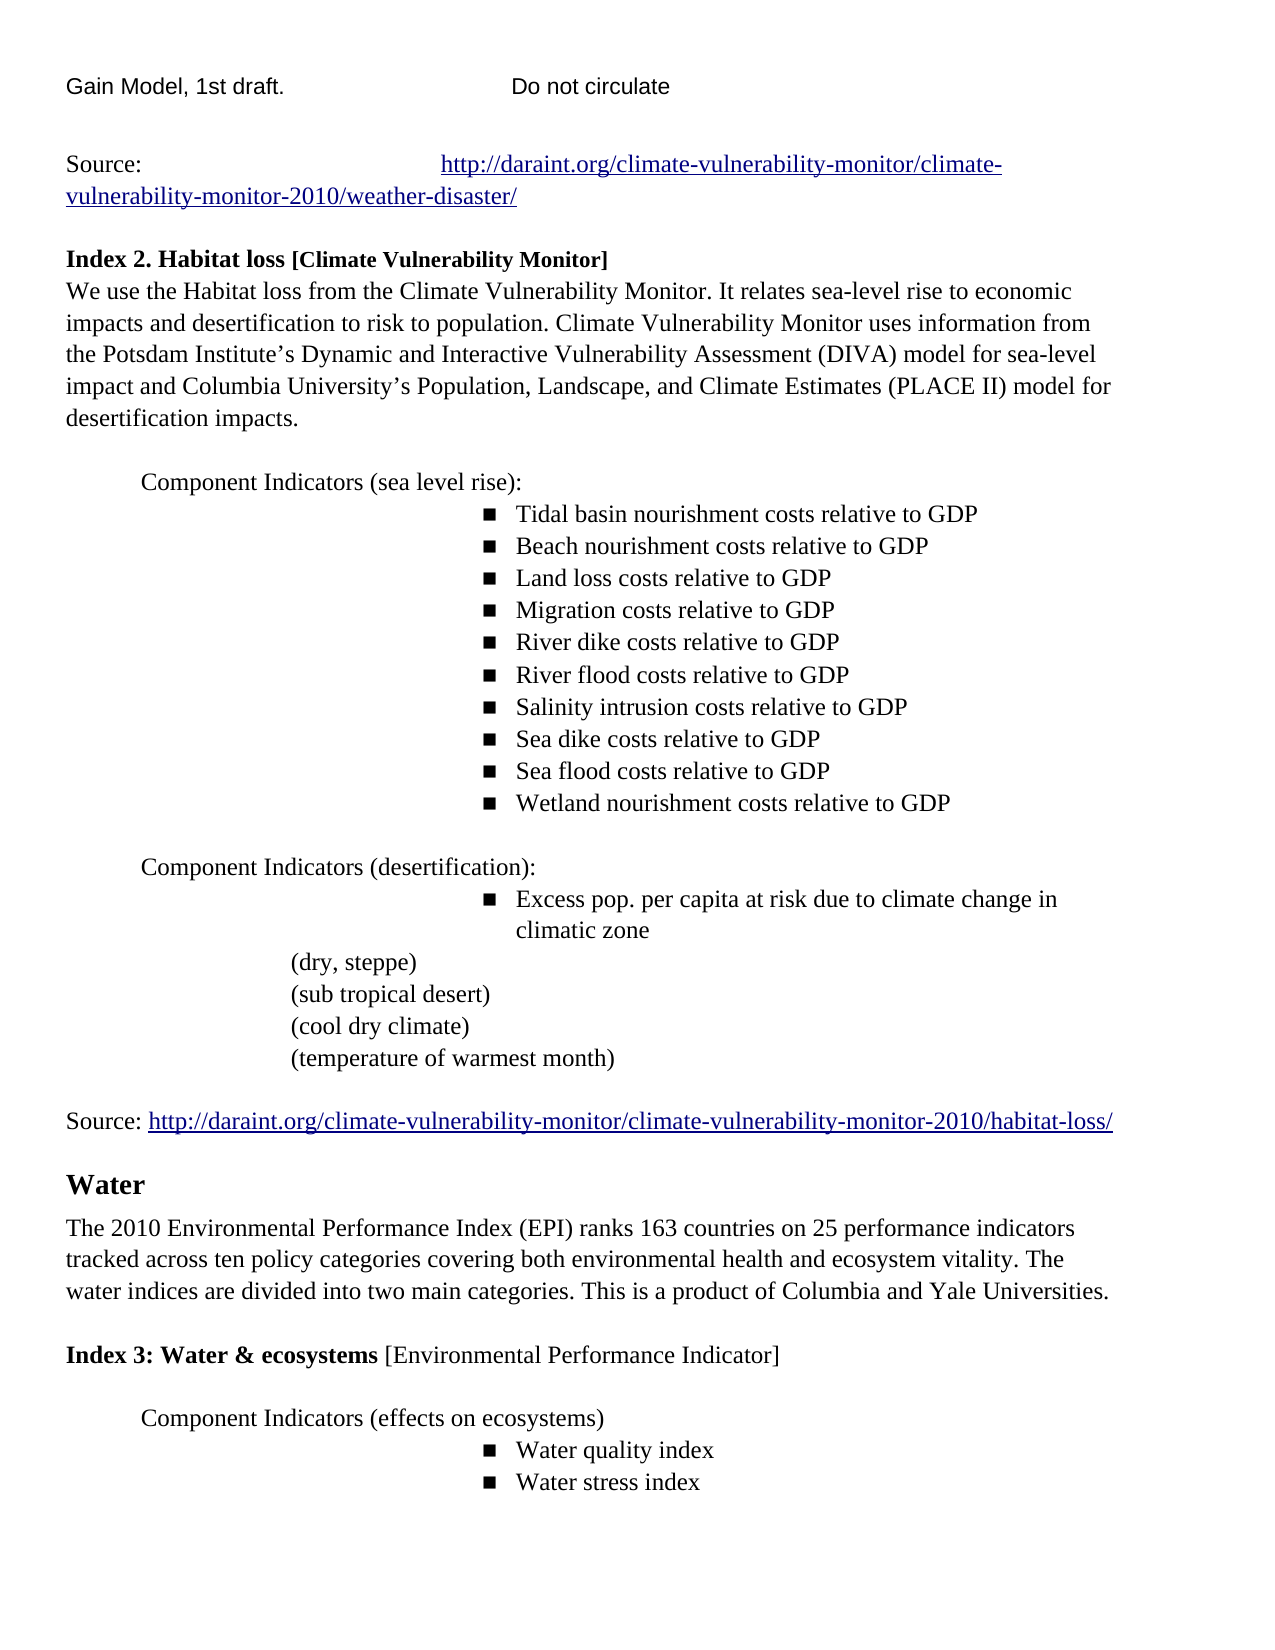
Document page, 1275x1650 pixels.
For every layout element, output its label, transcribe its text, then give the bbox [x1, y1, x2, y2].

list River flood costs relative to GDP [291, 660, 1125, 688]
text Component Indicators (effects on ecosystems) [66, 1404, 1125, 1432]
text Component Indicators (sea level rise): [66, 468, 1125, 495]
text We use the Habitat loss from the Climate Vulnerability Monitor. It relates sea-level rise to economic impacts and desertification to risk to population. Climate Vulnerability Monitor uses information from the Potsdam Institute’s Dynamic and Interactive Vulnerability Assessment (DIVA) model for sea-level impact and Columbia University’s Population, Landscape, and Climate Estimates (PLACE II) model for desertification impacts. [66, 277, 1125, 432]
list Land loss costs relative to GDP [291, 564, 1125, 592]
text Index 3: Water & ecosystems [Environmental Performance Indicator] [66, 1341, 1125, 1368]
list Beach nourishment costs relative to GDP [291, 532, 1125, 560]
text Source: http://daraint.org/climate-vulnerability-monitor/climate-vulnerability-monitor-2010/weather-disaster/ [66, 150, 1125, 209]
text (dry, steppe) [216, 948, 1125, 976]
list River dike costs relative to GDP [291, 628, 1125, 656]
list Salinity intrusion costs relative to GDP [291, 693, 1125, 721]
text The 2010 Environmental Performance Index (EPI) ranks 163 countries on 25 performance indicators tracked across ten policy categories covering both environmental health and ecosystem vitality. The water indices are divided into two main categories. This is a product of Columbia and Yale Universities. [66, 1214, 1125, 1305]
text (temperature of warmest month) [216, 1044, 1125, 1071]
subtitle Water [66, 1168, 1125, 1201]
list Excess pop. per capita at risk due to climate change in climatic zone [291, 885, 1125, 944]
list Water quality index [291, 1436, 1125, 1464]
text Component Indicators (desertification): [66, 853, 1125, 881]
list Sea dike costs relative to GDP [291, 725, 1125, 753]
list Migration costs relative to GDP [291, 596, 1125, 624]
list Water stress index [291, 1468, 1125, 1496]
list Wetland nourishment costs relative to GDP [291, 789, 1125, 817]
text Index 2. Habitat loss [Climate Vulnerability Monitor] [66, 245, 1125, 273]
list Sea flood costs relative to GDP [291, 757, 1125, 785]
text (cool dry climate) [216, 1012, 1125, 1040]
text (sub tropical desert) [216, 980, 1125, 1008]
list Tidal basin nourishment costs relative to GDP [291, 499, 1125, 527]
text Source: http://daraint.org/climate-vulnerability-monitor/climate-vulnerability-monitor-2010/habitat-loss/ [66, 1107, 1125, 1135]
